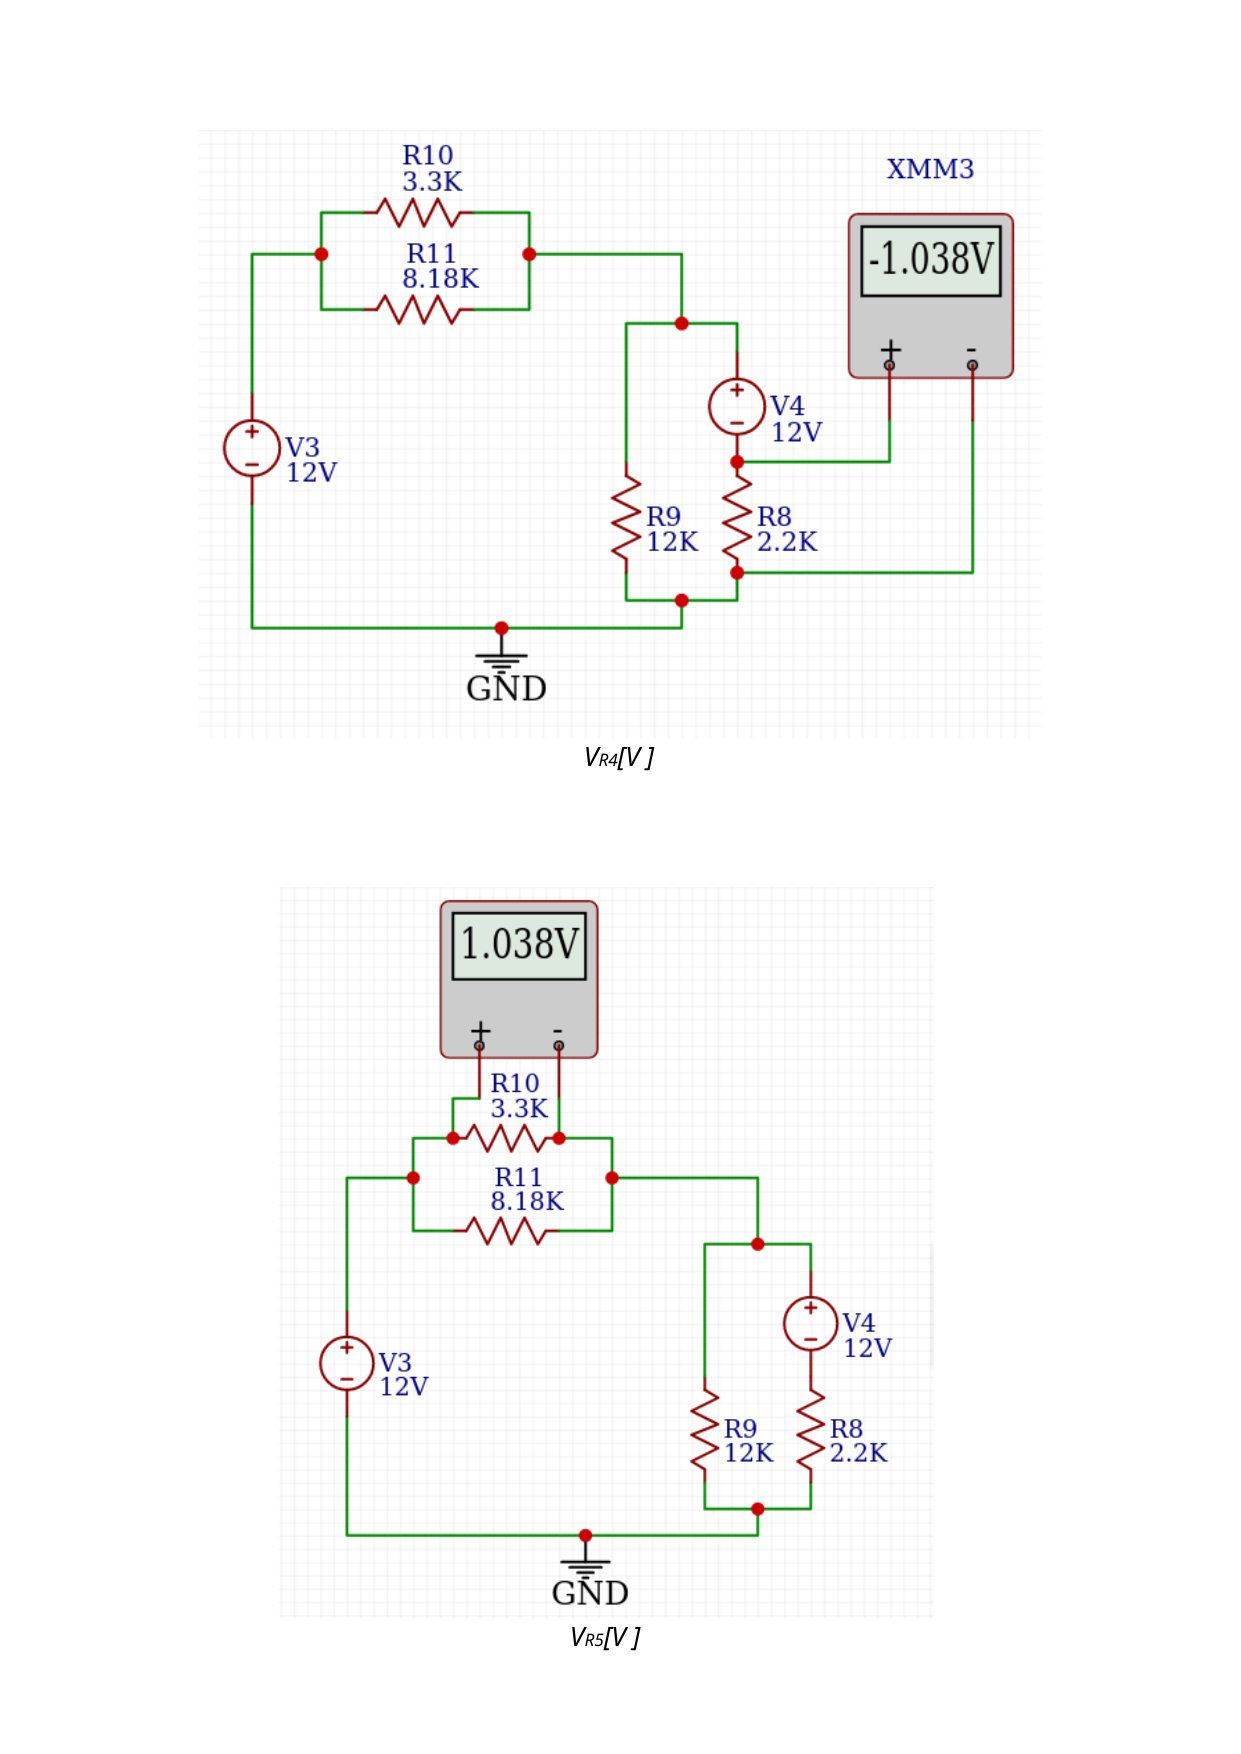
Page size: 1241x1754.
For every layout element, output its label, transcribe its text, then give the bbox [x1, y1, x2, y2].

picture [278, 887, 934, 1618]
text VR5[V ] [279, 1618, 934, 1654]
text VR4[V ] [199, 738, 1041, 774]
picture [198, 130, 1042, 738]
